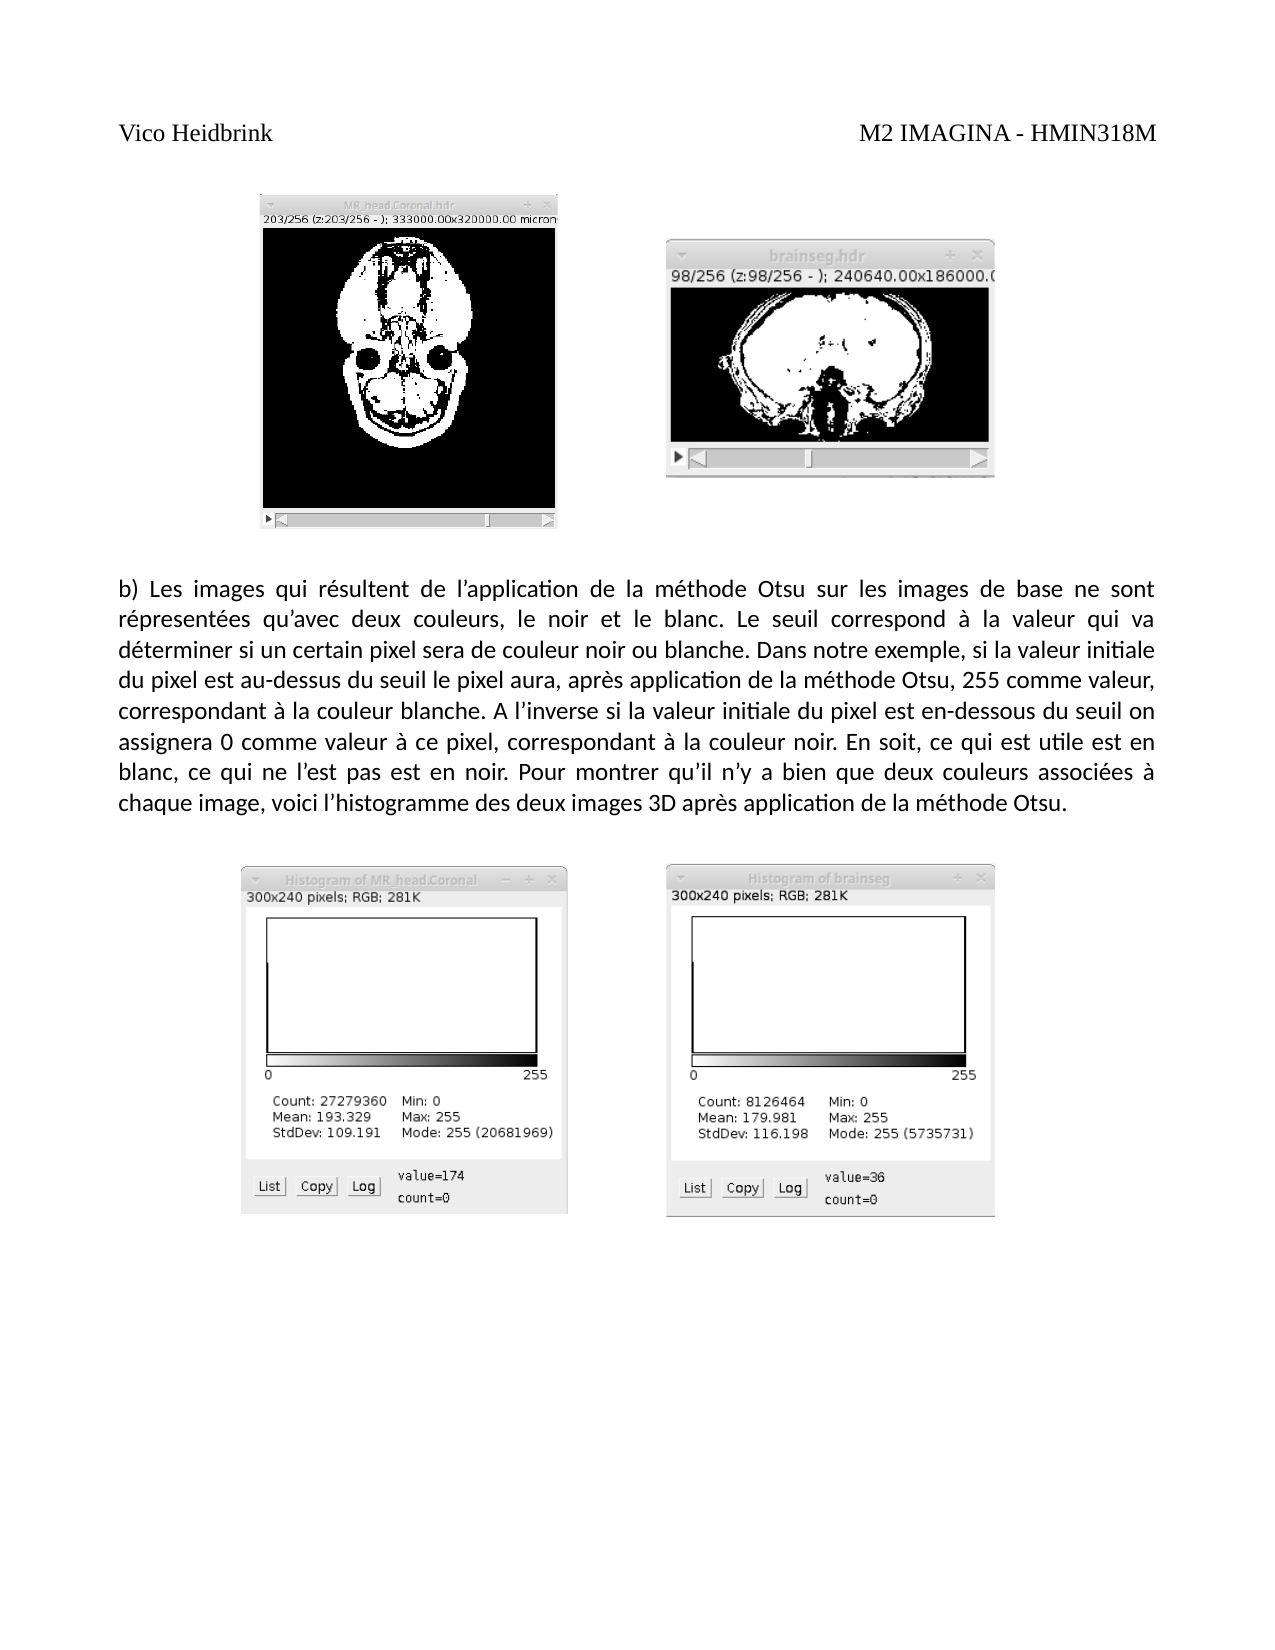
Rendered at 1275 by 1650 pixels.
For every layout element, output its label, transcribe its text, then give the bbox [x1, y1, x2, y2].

picture [259, 194, 558, 529]
text b) Les images qui résultent de l’application de la méthode Otsu sur les images de base ne sont répresentées qu’avec deux couleurs, le noir et le blanc. Le seuil correspond à la valeur qui va déterminer si un certain pixel sera de couleur noir ou blanche. Dans notre exemple, si la valeur initiale du pixel est au-dessus du seuil le pixel aura, après application de la méthode Otsu, 255 comme valeur, correspondant à la couleur blanche. A l’inverse si la valeur initiale du pixel est en-dessous du seuil on assignera 0 comme valeur à ce pixel, correspondant à la couleur noir. En soit, ce qui est utile est en blanc, ce qui ne l’est pas est en noir. Pour montrer qu’il n’y a bien que deux couleurs associées à chaque image, voici l’histogramme des deux images 3D après application de la méthode Otsu. [118, 573, 1157, 817]
picture [666, 863, 995, 1217]
picture [241, 866, 568, 1214]
picture [666, 238, 995, 478]
